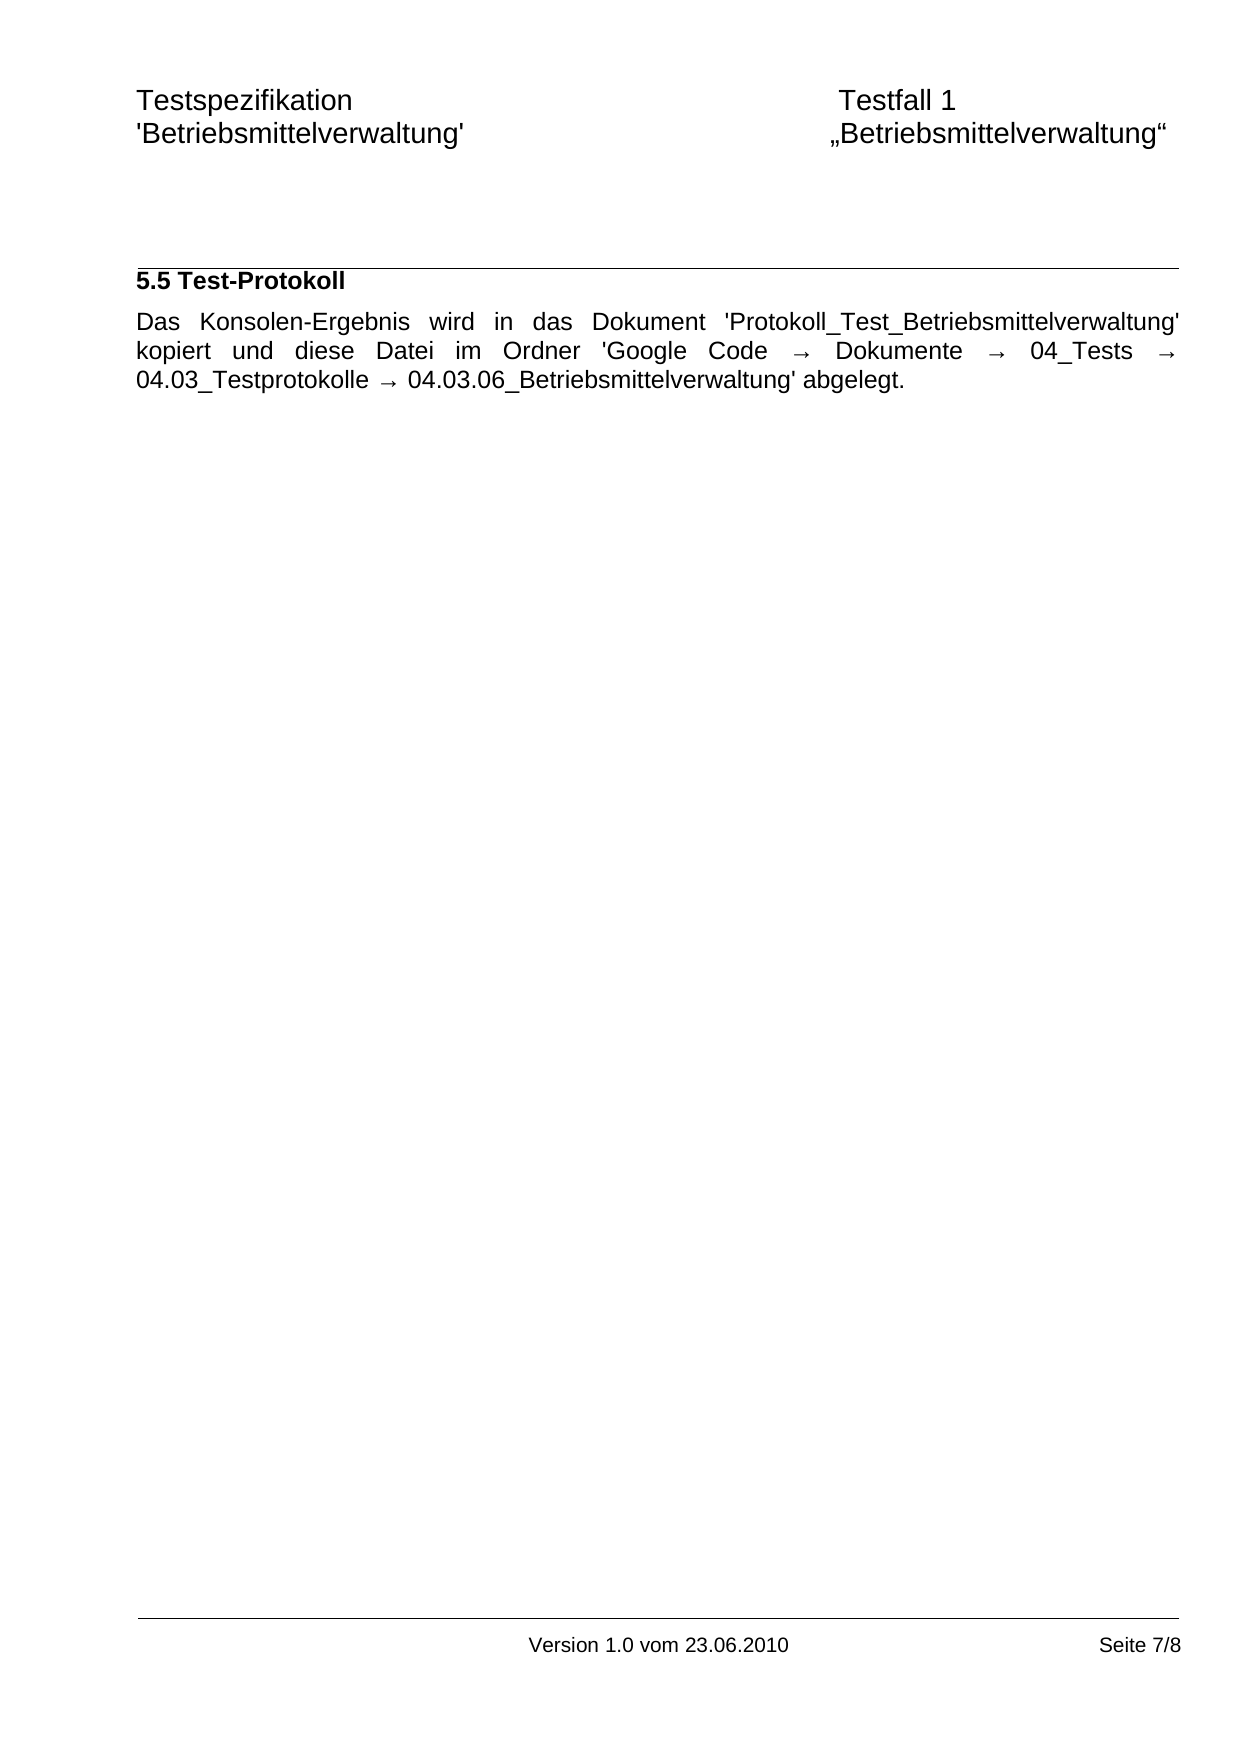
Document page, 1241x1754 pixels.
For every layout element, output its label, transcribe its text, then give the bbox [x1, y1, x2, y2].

text Das Konsolen-Ergebnis wird in das Dokument 'Protokoll_Test_Betriebsmittelverwaltung' kopiert und diese Datei im Ordner 'Google Code → Dokumente → 04_Tests → 04.03_Testprotokolle → 04.03.06_Betriebsmittelverwaltung' abgelegt. [136, 307, 1181, 393]
subtitle Test-Protokoll [136, 289, 1181, 294]
